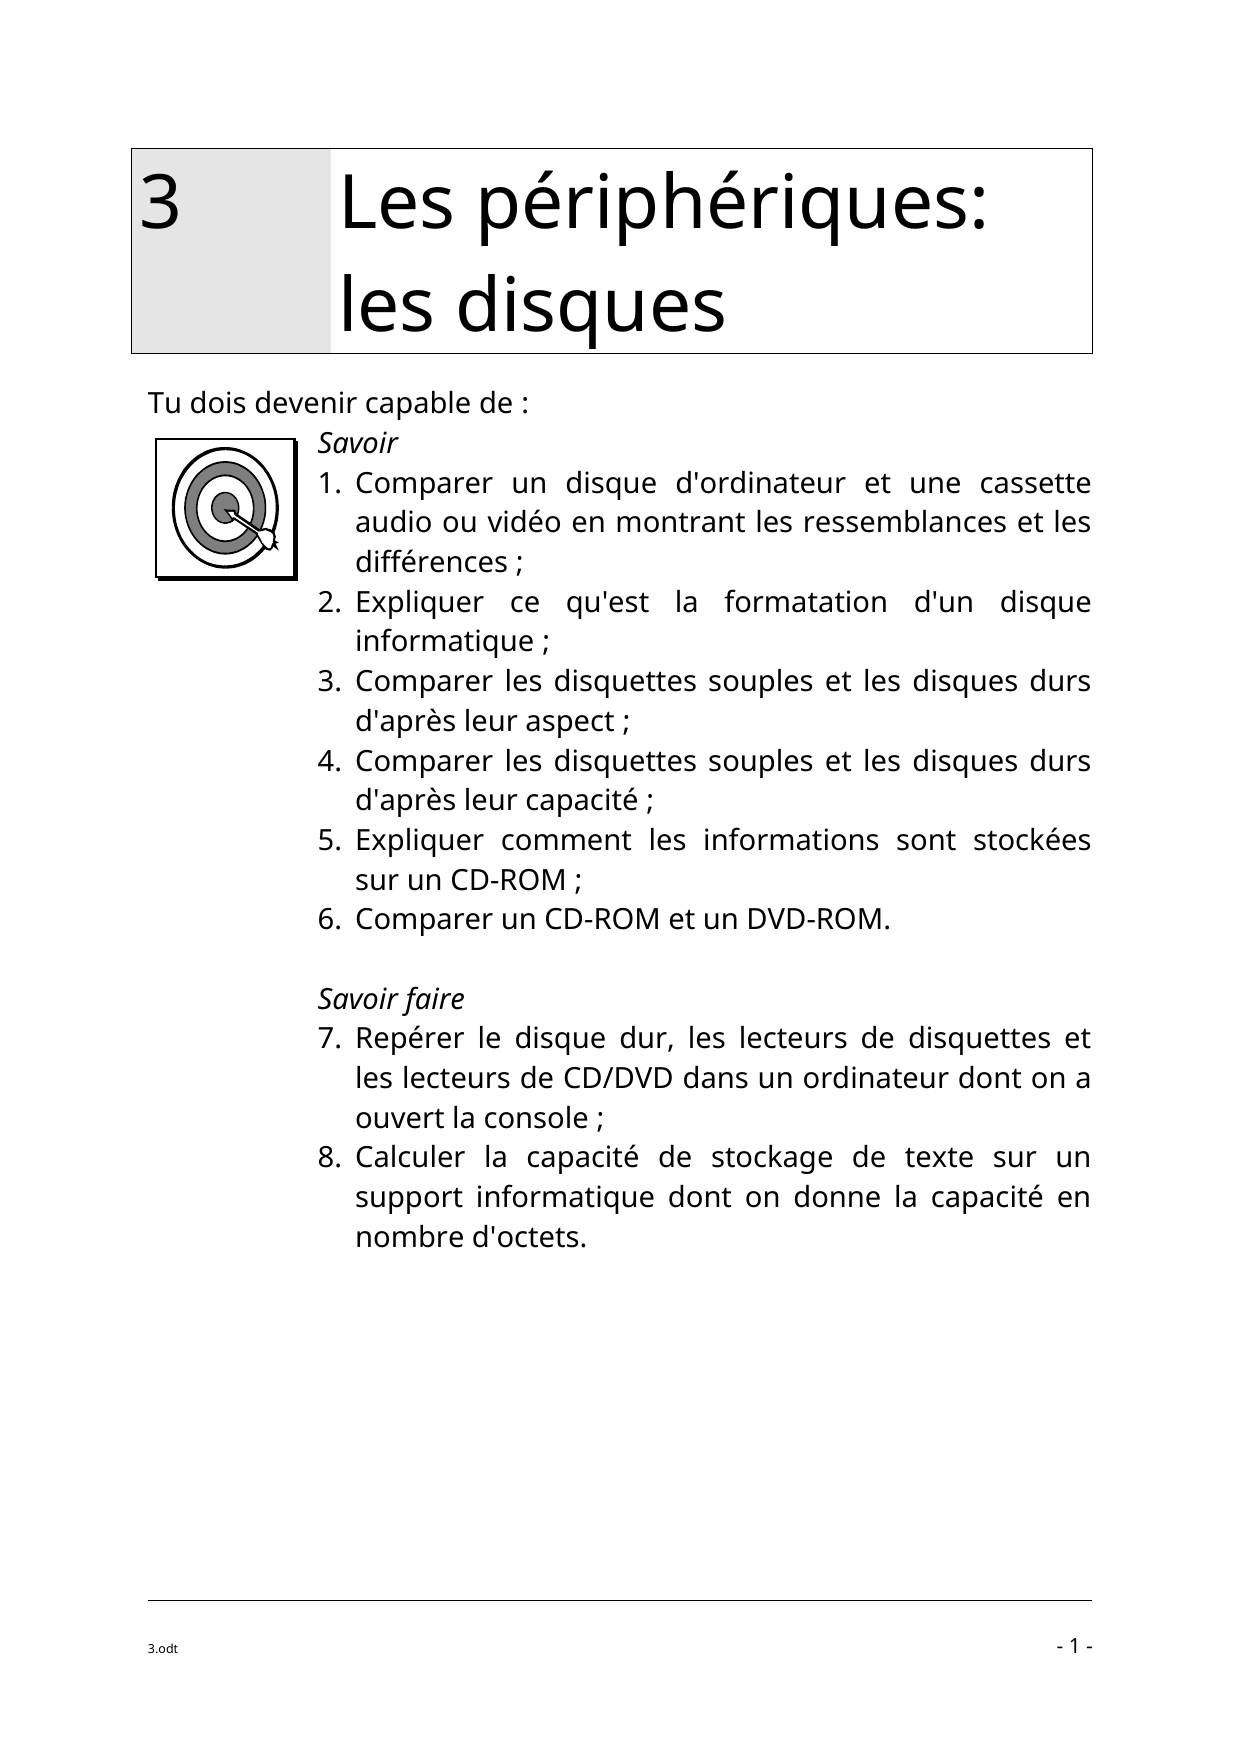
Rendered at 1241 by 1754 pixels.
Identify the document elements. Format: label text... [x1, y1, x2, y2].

table_cell Savoir faire Repérer le disque dur, les lecteurs de disquettes et les lecteurs de CD/DVD dans un ordinateur dont on a ouvert la console ; Calculer la capacité de stockage de texte sur un support informatique dont on donne la capacité en nombre d'octets. [310, 978, 1100, 1284]
table_header Tu dois devenir capable de : [140, 383, 1100, 422]
table_header 3 [132, 149, 331, 353]
table_cell Savoir Comparer un disque d'ordinateur et une cassette audio ou vidéo en montrant les ressemblances et les différences ; Expliquer ce qu'est la formatation d'un disque informatique ; Comparer les disquettes souples et les disques durs d'après leur aspect ; Comparer les disquettes souples et les disques durs d'après leur capacité ; Expliquer comment les informations sont stockées sur un CD-ROM ; Comparer un CD-ROM et un DVD-ROM. [310, 422, 1100, 978]
table_cell [140, 422, 310, 978]
table_header Les périphériques: les disques [331, 149, 1092, 353]
table_cell [140, 978, 310, 1284]
